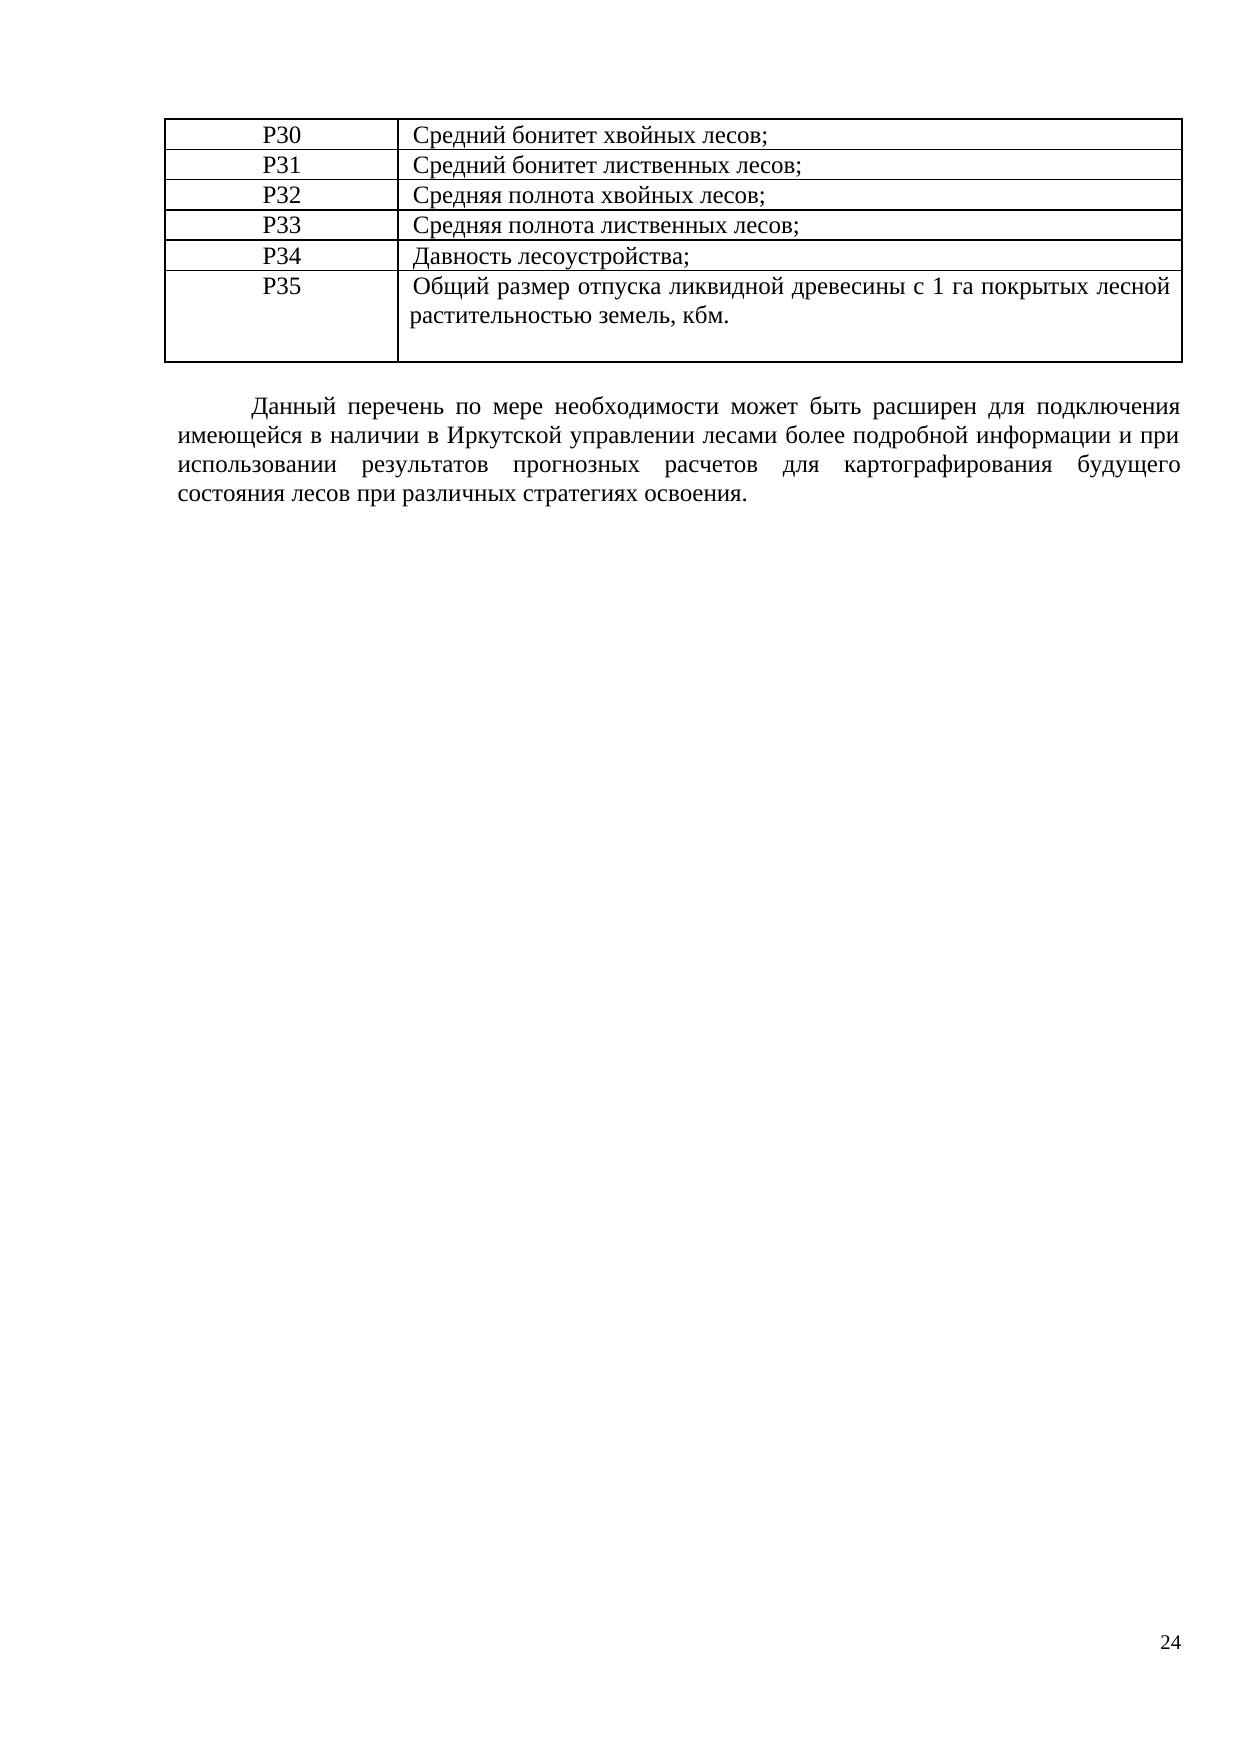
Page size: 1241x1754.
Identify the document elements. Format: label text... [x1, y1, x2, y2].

table_cell P32 [166, 180, 397, 209]
table_cell Общий размер отпуска ликвидной древесины с 1 га покрытых лесной растительностью земель, кбм. [399, 271, 1181, 361]
text Данный перечень по мере необходимости может быть расширен для подключения имеющейся в наличии в Иркутской управлении лесами более подробной информации и при использовании результатов прогнозных расчетов для картографирования будущего состояния лесов при различных стратегиях освоения. [177, 391, 1181, 506]
table_cell Давность лесоустройства; [399, 241, 1181, 270]
table_cell Средняя полнота хвойных лесов; [399, 180, 1181, 209]
table_cell Средняя полнота лиственных лесов; [399, 211, 1181, 239]
table_cell P31 [166, 150, 397, 179]
table_cell P30 [166, 120, 397, 148]
table_cell Средний бонитет хвойных лесов; [399, 120, 1181, 148]
table_cell P35 [166, 271, 397, 361]
table_cell Средний бонитет лиственных лесов; [399, 150, 1181, 179]
table_cell P33 [166, 211, 397, 239]
table_cell P34 [166, 241, 397, 270]
